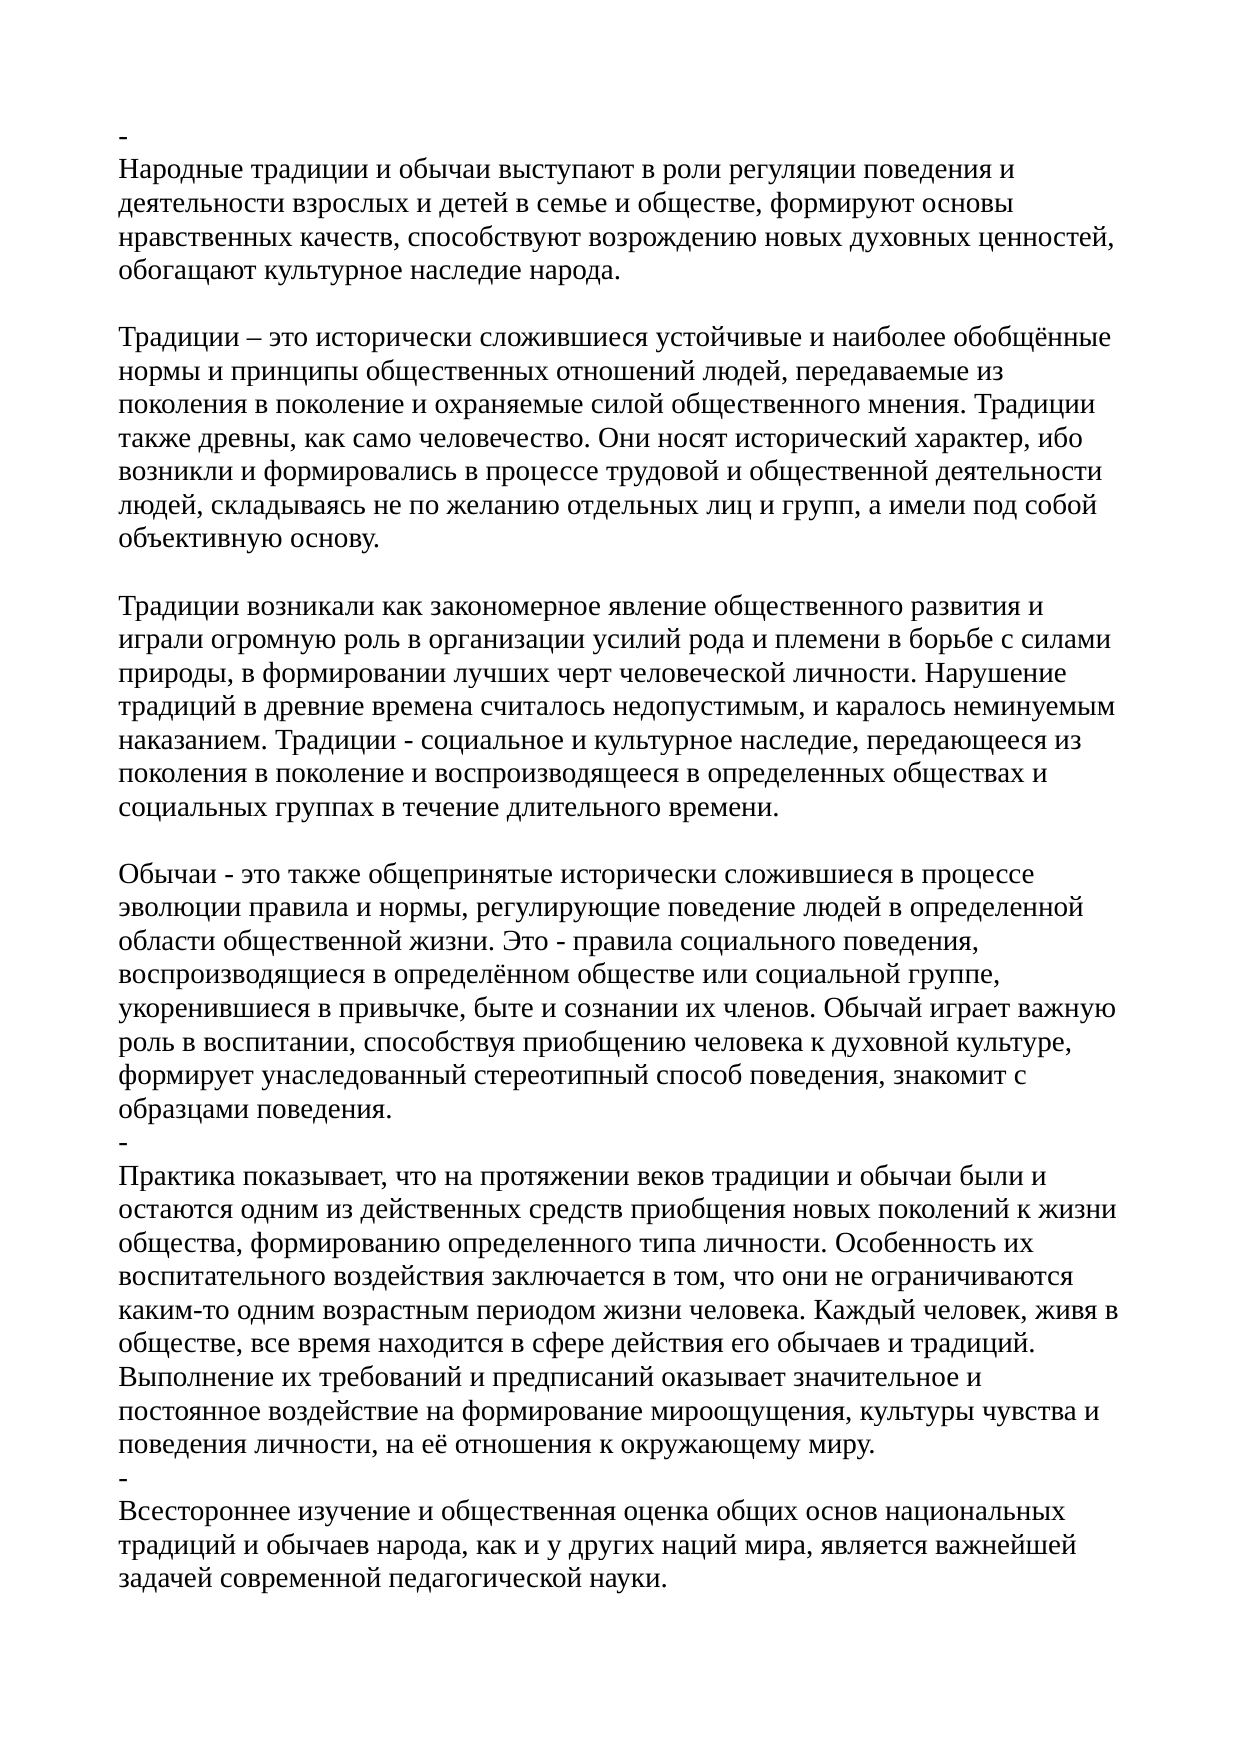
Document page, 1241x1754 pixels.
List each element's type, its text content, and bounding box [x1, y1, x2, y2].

text Всестороннее изучение и общественная оценка общих основ национальных традиций и обычаев народа, как и у других наций мира, является важнейшей задачей современной педагогической науки. [118, 1493, 1122, 1594]
text Обычаи - это также общепринятые исторически сложившиеся в процессе эволюции правила и нормы, регулирующие поведение людей в определенной области общественной жизни. Это - правила социального поведения, воспроизводящиеся в определённом обществе или социальной группе, укоренившиеся в привычке, быте и сознании их членов. Обычай играет важную роль в воспитании, способствуя приобщению человека к духовной культуре, формирует унаследованный стереотипный способ поведения, знакомит с образцами поведения. [118, 856, 1122, 1124]
text - [118, 118, 1122, 152]
text Традиции – это исторически сложившиеся устойчивые и наиболее обобщённые нормы и принципы общественных отношений людей, передаваемые из поколения в поколение и охраняемые силой общественного мнения. Традиции также древны, как само человечество. Они носят исторический характер, ибо возникли и формировались в процессе трудовой и общественной деятельности людей, складываясь не по желанию отдельных лиц и групп, а имели под собой объективную основу. [118, 319, 1122, 554]
text Традиции возникали как закономерное явление общественного развития и играли огромную роль в организации усилий рода и племени в борьбе с силами природы, в формировании лучших черт человеческой личности. Нарушение традиций в древние времена считалось недопустимым, и каралось неминуемым наказанием. Традиции - социальное и культурное наследие, передающееся из поколения в поколение и воспроизводящееся в определенных обществах и социальных группах в течение длительного времени. [118, 588, 1122, 822]
text - [118, 1124, 1122, 1158]
text ­ [118, 286, 1122, 319]
text Практика показывает, что на протяжении веков традиции и обычаи были и остаются одним из действенных средств приобщения новых поколений к жизни общества, формированию определенного типа личности. Особенность их воспитательного воздействия заключается в том, что они не ограничиваются каким-то одним возрастным периодом жизни человека. Каждый человек, живя в обществе, все время находится в сфере действия его обычаев и традиций. Выполнение их требований и предписаний оказывает значительное и постоянное воздействие на формирование мироощущения, культуры чувства и поведения личности, на её отношения к окружающему миру. [118, 1158, 1122, 1460]
text ­ [118, 822, 1122, 856]
text - [118, 1460, 1122, 1493]
text Народные традиции и обычаи выступают в роли регуляции поведения и деятельности взрослых и детей в семье и обществе, формируют основы нравственных качеств, способствуют возрождению новых духовных ценностей, обогащают культурное наследие народа. [118, 152, 1122, 286]
